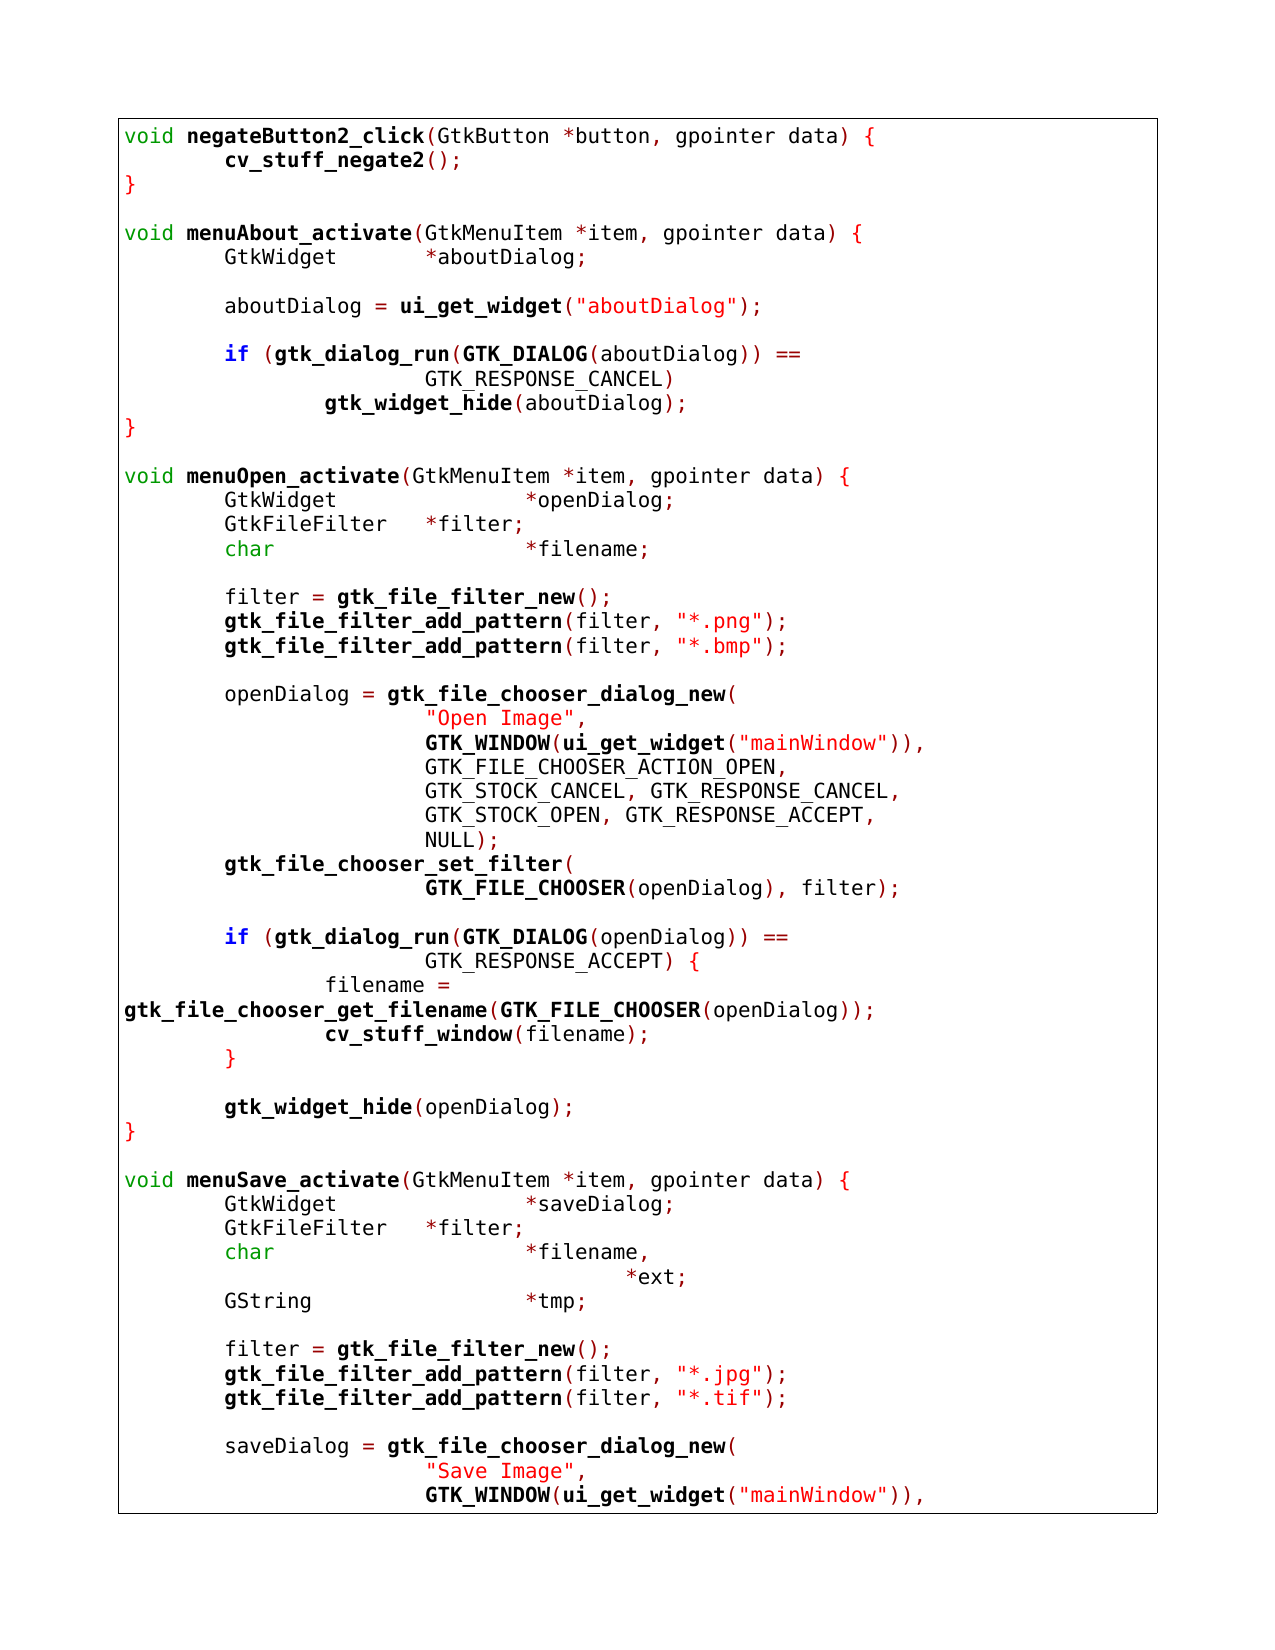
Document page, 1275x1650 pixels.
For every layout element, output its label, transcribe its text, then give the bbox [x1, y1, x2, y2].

table_header void negateButton2_click(GtkButton *button, gpointer data) { cv_stuff_negate2(); } void menuAbout_activate(GtkMenuItem *item, gpointer data) { GtkWidget *aboutDialog; aboutDialog = ui_get_widget("aboutDialog"); if (gtk_dialog_run(GTK_DIALOG(aboutDialog)) == GTK_RESPONSE_CANCEL) gtk_widget_hide(aboutDialog); } void menuOpen_activate(GtkMenuItem *item, gpointer data) { GtkWidget *openDialog; GtkFileFilter *filter; char *filename; filter = gtk_file_filter_new(); gtk_file_filter_add_pattern(filter, "*.png"); gtk_file_filter_add_pattern(filter, "*.bmp"); openDialog = gtk_file_chooser_dialog_new( "Open Image", GTK_WINDOW(ui_get_widget("mainWindow")), GTK_FILE_CHOOSER_ACTION_OPEN, GTK_STOCK_CANCEL, GTK_RESPONSE_CANCEL, GTK_STOCK_OPEN, GTK_RESPONSE_ACCEPT, NULL); gtk_file_chooser_set_filter( GTK_FILE_CHOOSER(openDialog), filter); if (gtk_dialog_run(GTK_DIALOG(openDialog)) == GTK_RESPONSE_ACCEPT) { filename = gtk_file_chooser_get_filename(GTK_FILE_CHOOSER(openDialog)); cv_stuff_window(filename); } gtk_widget_hide(openDialog); } void menuSave_activate(GtkMenuItem *item, gpointer data) { GtkWidget *saveDialog; GtkFileFilter *filter; char *filename, *ext; GString *tmp; filter = gtk_file_filter_new(); gtk_file_filter_add_pattern(filter, "*.jpg"); gtk_file_filter_add_pattern(filter, "*.tif"); saveDialog = gtk_file_chooser_dialog_new( "Save Image", GTK_WINDOW(ui_get_widget("mainWindow")), [119, 119, 1157, 1513]
